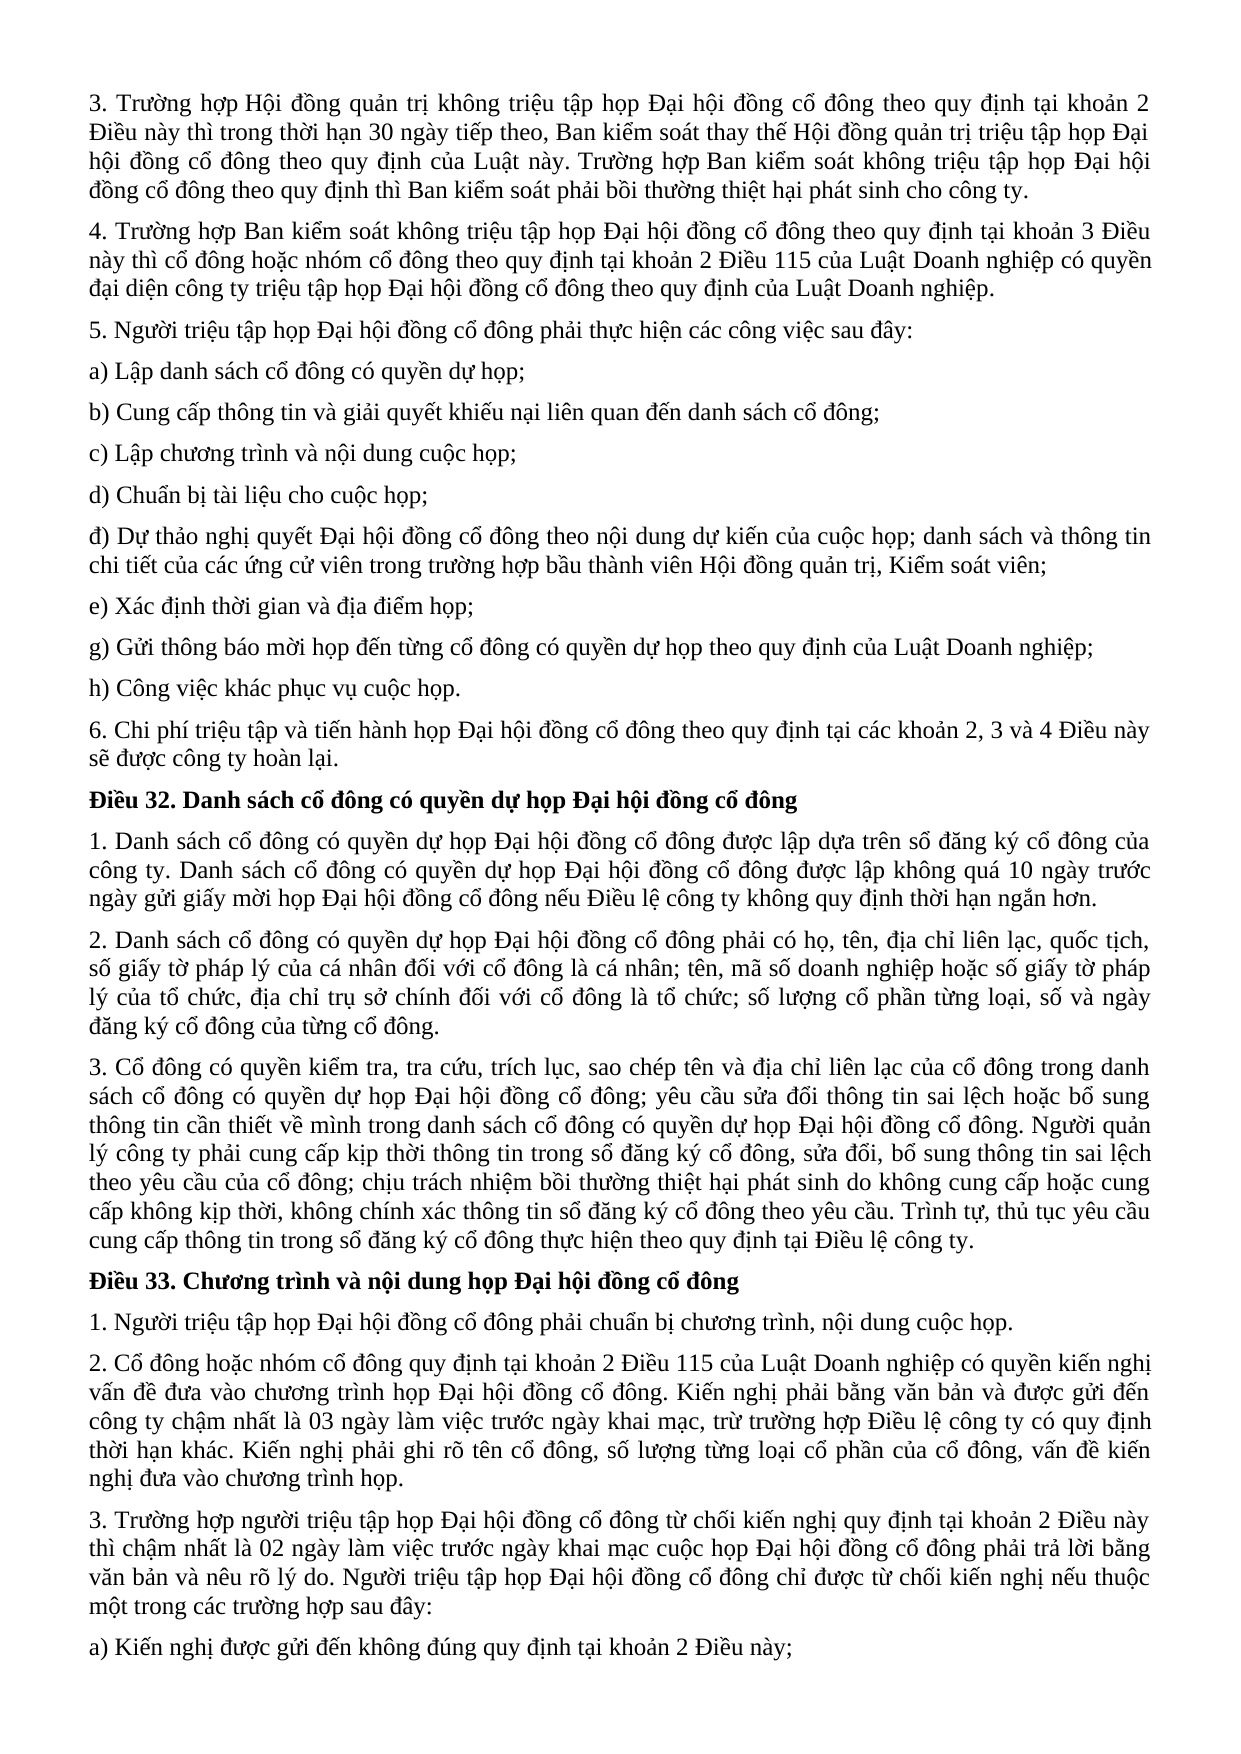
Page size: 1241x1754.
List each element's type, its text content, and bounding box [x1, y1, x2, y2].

text a) Lập danh sách cổ đông có quyền dự họp; [89, 356, 1152, 385]
text c) Lập chương trình và nội dung cuộc họp; [89, 438, 1152, 467]
text b) Cung cấp thông tin và giải quyết khiếu nại liên quan đến danh sách cổ đông; [89, 397, 1152, 426]
text 3. Cổ đông có quyền kiểm tra, tra cứu, trích lục, sao chép tên và địa chỉ liên lạc của cổ đông trong danh sách cổ đông có quyền dự họp Đại hội đồng cổ đông; yêu cầu sửa đổi thông tin sai lệch hoặc bổ sung thông tin cần thiết về mình trong danh sách cổ đông có quyền dự họp Đại hội đồng cổ đông. Người quản lý công ty phải cung cấp kịp thời thông tin trong sổ đăng ký cổ đông, sửa đổi, bổ sung thông tin sai lệch theo yêu cầu của cổ đông; chịu trách nhiệm bồi thường thiệt hại phát sinh do không cung cấp hoặc cung cấp không kịp thời, không chính xác thông tin sổ đăng ký cổ đông theo yêu cầu. Trình tự, thủ tục yêu cầu cung cấp thông tin trong sổ đăng ký cổ đông thực hiện theo quy định tại Điều lệ công ty. [89, 1052, 1152, 1253]
text 4. Trường hợp Ban kiểm soát không triệu tập họp Đại hội đồng cổ đông theo quy định tại khoản 3 Điều này thì cổ đông hoặc nhóm cổ đông theo quy định tại khoản 2 Điều 115 của Luật Doanh nghiệp có quyền đại diện công ty triệu tập họp Đại hội đồng cổ đông theo quy định của Luật Doanh nghiệp. [89, 216, 1152, 302]
text 6. Chi phí triệu tập và tiến hành họp Đại hội đồng cổ đông theo quy định tại các khoản 2, 3 và 4 Điều này sẽ được công ty hoàn lại. [89, 715, 1152, 772]
text d) Chuẩn bị tài liệu cho cuộc họp; [89, 480, 1152, 508]
text g) Gửi thông báo mời họp đến từng cổ đông có quyền dự họp theo quy định của Luật Doanh nghiệp; [89, 632, 1152, 661]
subtitle Điều 32. Danh sách cổ đông có quyền dự họp Đại hội đồng cổ đông [89, 785, 1152, 813]
text 1. Người triệu tập họp Đại hội đồng cổ đông phải chuẩn bị chương trình, nội dung cuộc họp. [89, 1307, 1152, 1336]
text 1. Danh sách cổ đông có quyền dự họp Đại hội đồng cổ đông được lập dựa trên sổ đăng ký cổ đông của công ty. Danh sách cổ đông có quyền dự họp Đại hội đồng cổ đông được lập không quá 10 ngày trước ngày gửi giấy mời họp Đại hội đồng cổ đông nếu Điều lệ công ty không quy định thời hạn ngắn hơn. [89, 826, 1152, 912]
text 2. Cổ đông hoặc nhóm cổ đông quy định tại khoản 2 Điều 115 của Luật Doanh nghiệp có quyền kiến nghị vấn đề đưa vào chương trình họp Đại hội đồng cổ đông. Kiến nghị phải bằng văn bản và được gửi đến công ty chậm nhất là 03 ngày làm việc trước ngày khai mạc, trừ trường hợp Điều lệ công ty có quy định thời hạn khác. Kiến nghị phải ghi rõ tên cổ đông, số lượng từng loại cổ phần của cổ đông, vấn đề kiến nghị đưa vào chương trình họp. [89, 1348, 1152, 1492]
text 3. Trường hợp người triệu tập họp Đại hội đồng cổ đông từ chối kiến nghị quy định tại khoản 2 Điều này thì chậm nhất là 02 ngày làm việc trước ngày khai mạc cuộc họp Đại hội đồng cổ đông phải trả lời bằng văn bản và nêu rõ lý do. Người triệu tập họp Đại hội đồng cổ đông chỉ được từ chối kiến nghị nếu thuộc một trong các trường hợp sau đây: [89, 1505, 1152, 1620]
subtitle Điều 33. Chương trình và nội dung họp Đại hội đồng cổ đông [89, 1266, 1152, 1295]
text h) Công việc khác phục vụ cuộc họp. [89, 673, 1152, 702]
text a) Kiến nghị được gửi đến không đúng quy định tại khoản 2 Điều này; [89, 1632, 1152, 1661]
text 2. Danh sách cổ đông có quyền dự họp Đại hội đồng cổ đông phải có họ, tên, địa chỉ liên lạc, quốc tịch, số giấy tờ pháp lý của cá nhân đối với cổ đông là cá nhân; tên, mã số doanh nghiệp hoặc số giấy tờ pháp lý của tổ chức, địa chỉ trụ sở chính đối với cổ đông là tổ chức; số lượng cổ phần từng loại, số và ngày đăng ký cổ đông của từng cổ đông. [89, 925, 1152, 1040]
text e) Xác định thời gian và địa điểm họp; [89, 591, 1152, 620]
text 5. Người triệu tập họp Đại hội đồng cổ đông phải thực hiện các công việc sau đây: [89, 315, 1152, 343]
text đ) Dự thảo nghị quyết Đại hội đồng cổ đông theo nội dung dự kiến của cuộc họp; danh sách và thông tin chi tiết của các ứng cử viên trong trường hợp bầu thành viên Hội đồng quản trị, Kiểm soát viên; [89, 521, 1152, 578]
text 3. Trường hợp Hội đồng quản trị không triệu tập họp Đại hội đồng cổ đông theo quy định tại khoản 2 Điều này thì trong thời hạn 30 ngày tiếp theo, Ban kiểm soát thay thế Hội đồng quản trị triệu tập họp Đại hội đồng cổ đông theo quy định của Luật này. Trường hợp Ban kiểm soát không triệu tập họp Đại hội đồng cổ đông theo quy định thì Ban kiểm soát phải bồi thường thiệt hại phát sinh cho công ty. [89, 88, 1152, 203]
